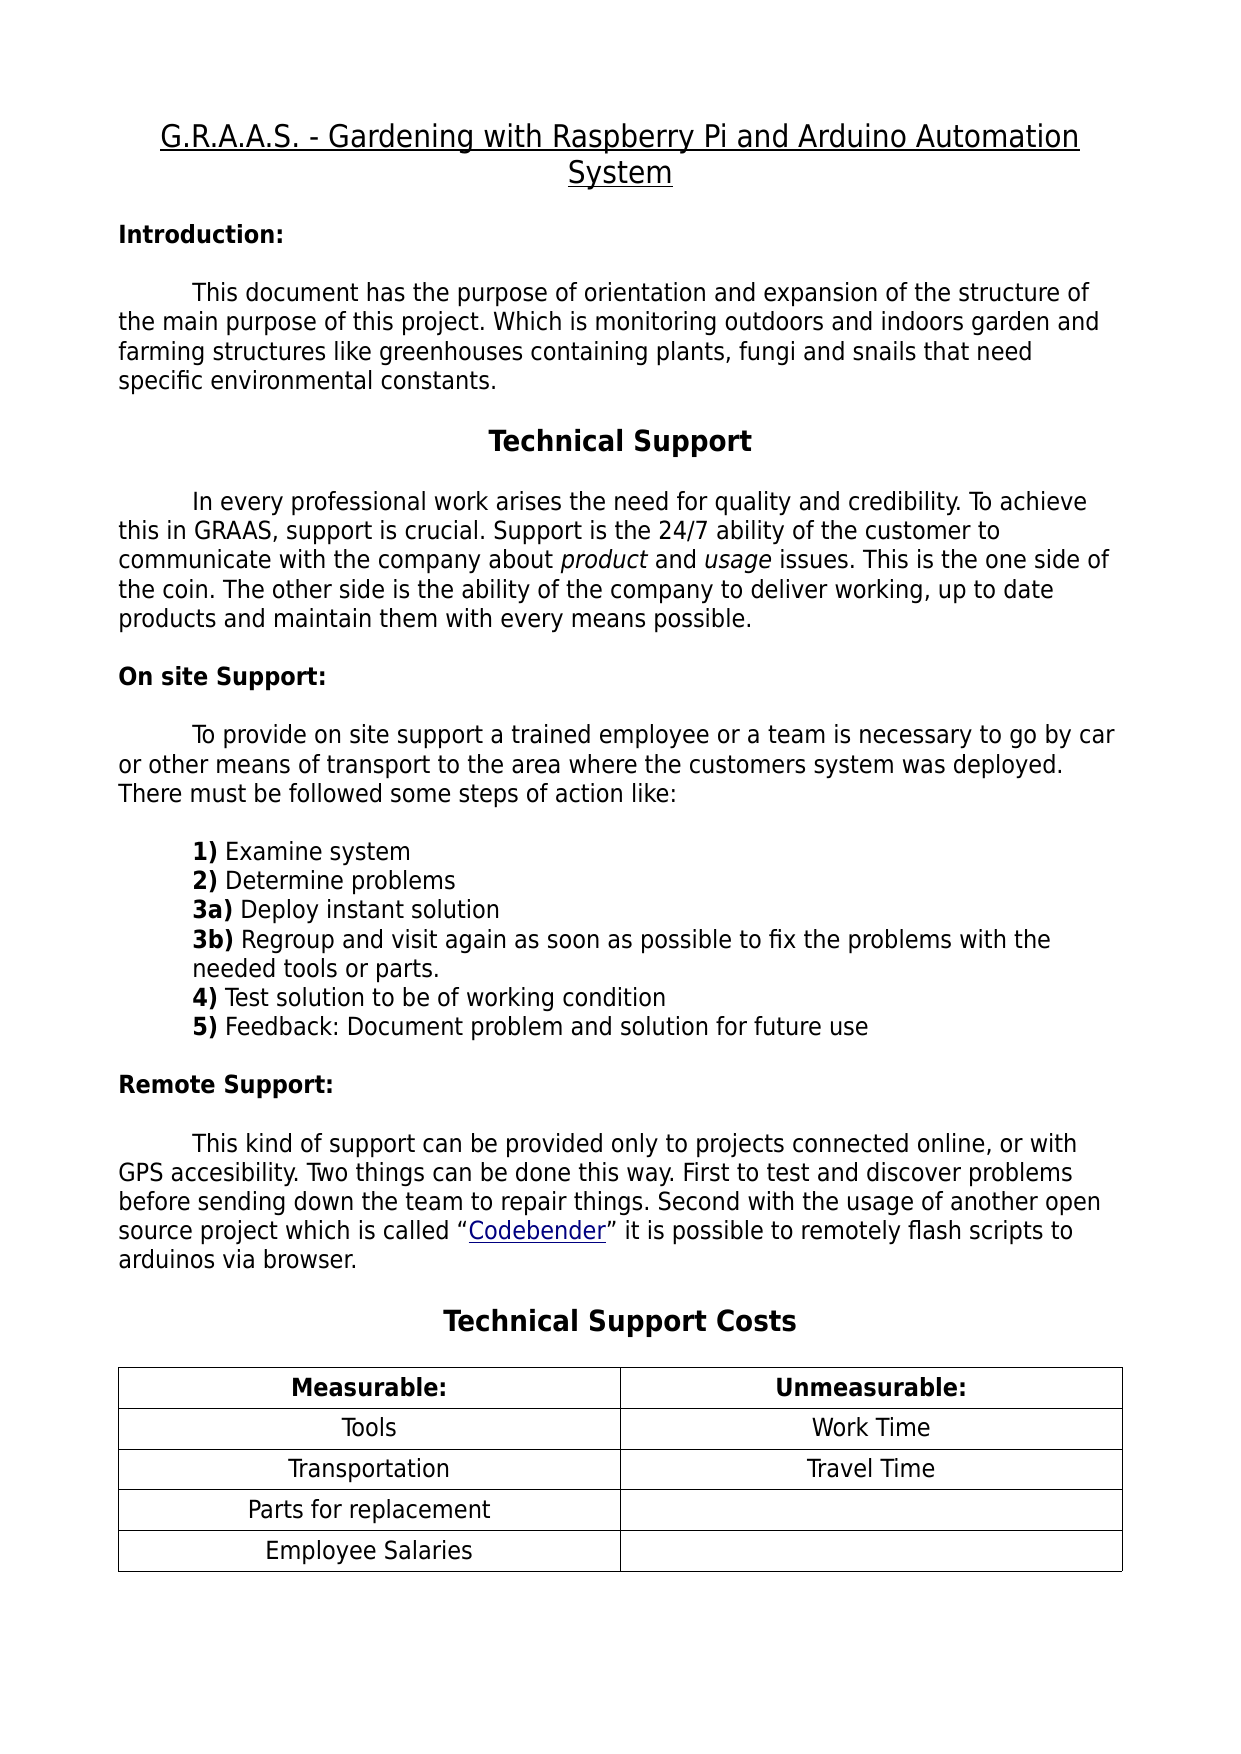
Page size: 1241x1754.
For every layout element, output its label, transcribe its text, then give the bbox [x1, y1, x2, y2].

text Technical Support Costs [118, 1304, 1122, 1338]
table_header Measurable: [119, 1368, 620, 1408]
text 3a) Deploy instant solution [118, 896, 1122, 925]
text 2) Determine problems [118, 866, 1122, 896]
text Introduction: [118, 220, 1122, 249]
text This document has the purpose of orientation and expansion of the structure of the main purpose of this project. Which is monitoring outdoors and indoors garden and farming structures like greenhouses containing plants, fungi and snails that need specific environmental constants. [118, 278, 1122, 395]
text 3b) Regroup and visit again as soon as possible to fix the problems with the needed tools or parts. [118, 925, 1122, 983]
table_cell Tools [119, 1409, 620, 1448]
table_cell Travel Time [621, 1450, 1122, 1489]
text This kind of support can be provided only to projects connected online, or with GPS accesibility. Two things can be done this way. First to test and discover problems before sending down the team to repair things. Second with the usage of another open source project which is called “Codebender” it is possible to remotely flash scripts to arduinos via browser. [118, 1129, 1122, 1275]
text 4) Test solution to be of working condition [118, 983, 1122, 1012]
table_cell Parts for replacement [119, 1490, 620, 1530]
table_cell Work Time [621, 1409, 1122, 1448]
text 5) Feedback: Document problem and solution for future use [118, 1012, 1122, 1041]
text On site Support: [118, 662, 1122, 691]
table_header Unmeasurable: [621, 1368, 1122, 1408]
table_cell Employee Salaries [119, 1531, 620, 1571]
text Remote Support: [118, 1071, 1122, 1100]
table_cell [621, 1531, 1122, 1571]
text Technical Support [118, 424, 1122, 458]
text In every professional work arises the need for quality and credibility. To achieve this in GRAAS, support is crucial. Support is the 24/7 ability of the customer to communicate with the company about product and usage issues. This is the one side of the coin. The other side is the ability of the company to deliver working, up to date products and maintain them with every means possible. [118, 487, 1122, 633]
table_cell [621, 1490, 1122, 1530]
table_cell Transportation [119, 1450, 620, 1489]
text G.R.A.A.S. - Gardening with Raspberry Pi and Arduino Automation System [118, 118, 1122, 191]
text 1) Examine system [118, 837, 1122, 866]
text To provide on site support a trained employee or a team is necessary to go by car or other means of transport to the area where the customers system was deployed. There must be followed some steps of action like: [118, 721, 1122, 808]
